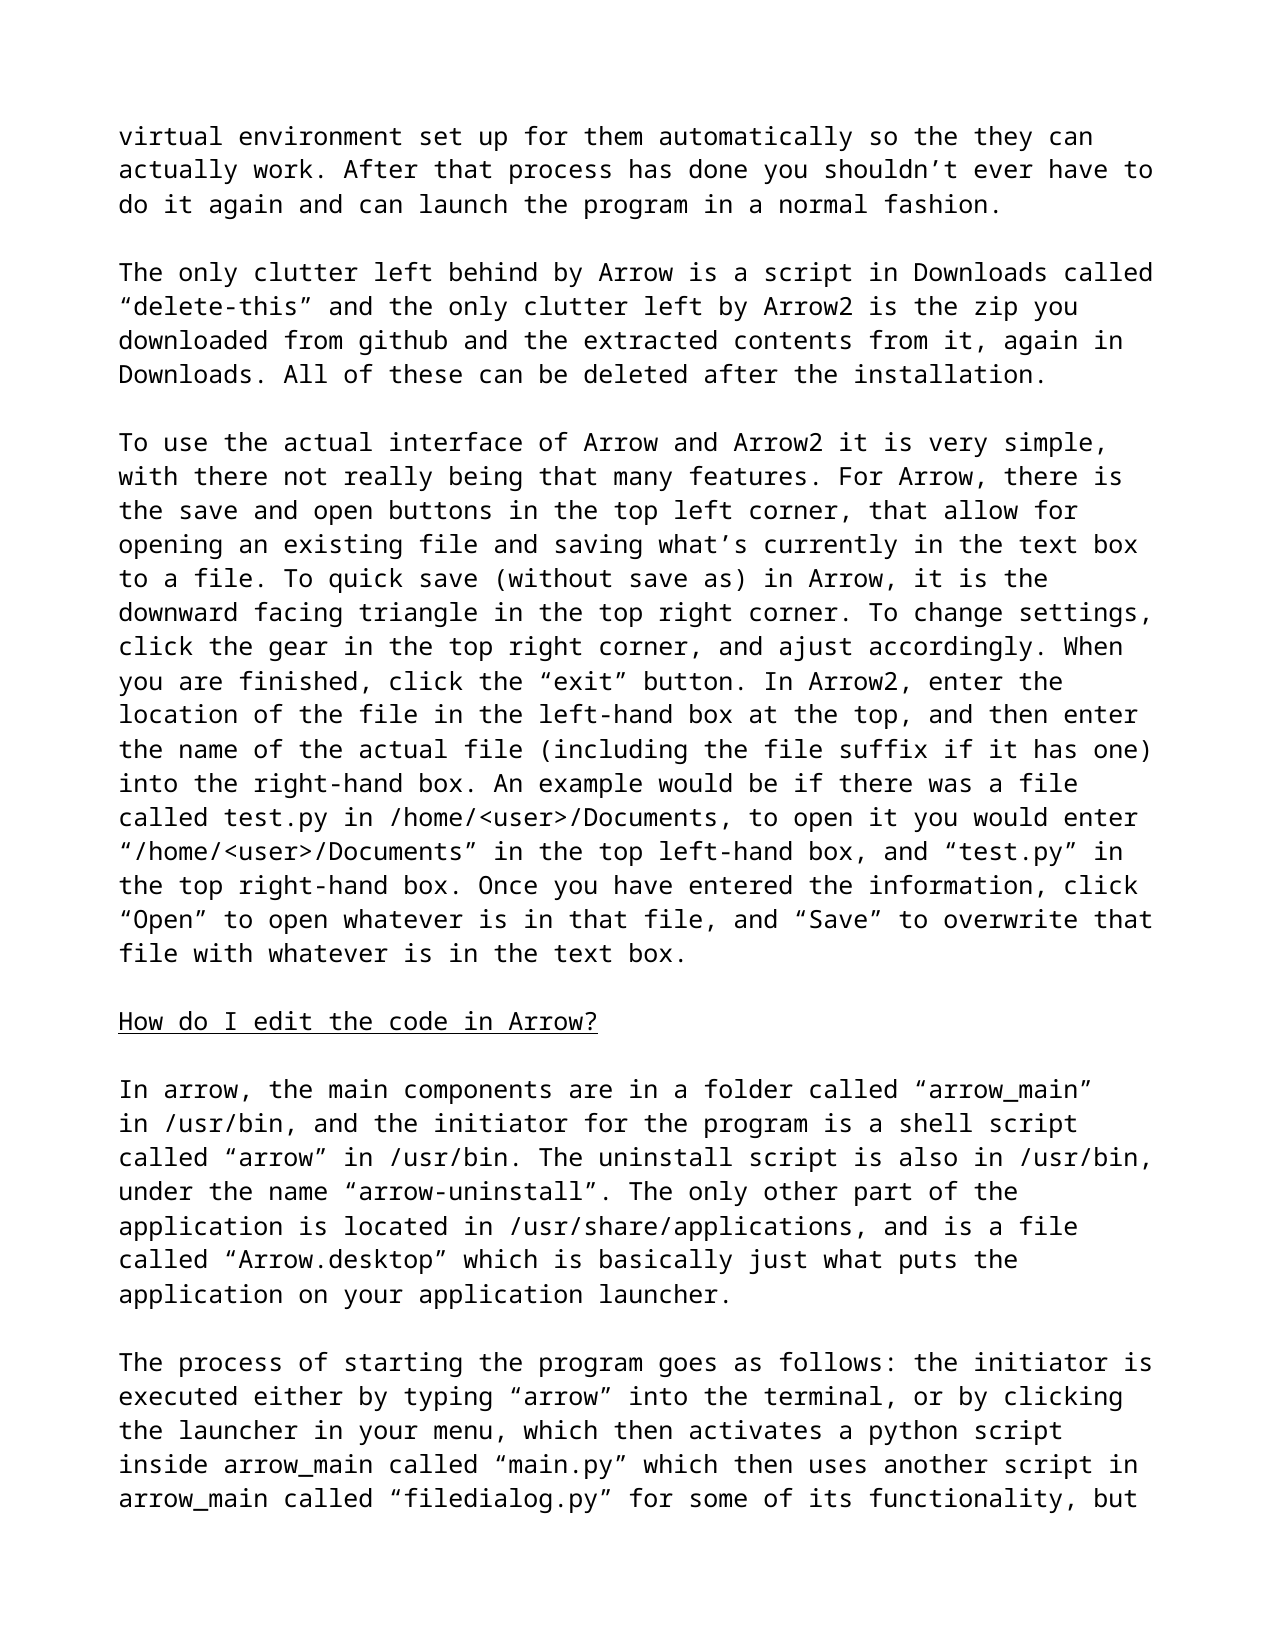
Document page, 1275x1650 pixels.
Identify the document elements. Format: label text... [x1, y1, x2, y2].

text The only clutter left behind by Arrow is a script in Downloads called “delete-this” and the only clutter left by Arrow2 is the zip you downloaded from github and the extracted contents from it, again in Downloads. All of these can be deleted after the installation. [118, 254, 1157, 391]
text In arrow, the main components are in a folder called “arrow_main” in /usr/bin, and the initiator for the program is a shell script called “arrow” in /usr/bin. The uninstall script is also in /usr/bin, under the name “arrow-uninstall”. The only other part of the application is located in /usr/share/applications, and is a file called “Arrow.desktop” which is basically just what puts the application on your application launcher. [118, 1072, 1157, 1310]
text How do I edit the code in Arrow? [118, 1004, 1157, 1038]
text The process of starting the program goes as follows: the initiator is executed either by typing “arrow” into the terminal, or by clicking the launcher in your menu, which then activates a python script inside arrow_main called “main.py” which then uses another script in arrow_main called “filedialog.py” for some of its functionality, but [118, 1344, 1157, 1515]
text To use the actual interface of Arrow and Arrow2 it is very simple, with there not really being that many features. For Arrow, there is the save and open buttons in the top left corner, that allow for opening an existing file and saving what’s currently in the text box to a file. To quick save (without save as) in Arrow, it is the downward facing triangle in the top right corner. To change settings, click the gear in the top right corner, and ajust accordingly. When you are finished, click the “exit” button. In Arrow2, enter the location of the file in the left-hand box at the top, and then enter the name of the actual file (including the file suffix if it has one) into the right-hand box. An example would be if there was a file called test.py in /home/<user>/Documents, to open it you would enter “/home/<user>/Documents” in the top left-hand box, and “test.py” in the top right-hand box. Once you have entered the information, click “Open” to open whatever is in that file, and “Save” to overwrite that file with whatever is in the text box. [118, 425, 1157, 970]
text virtual environment set up for them automatically so the they can actually work. After that process has done you shouldn’t ever have to do it again and can launch the program in a normal fashion. [118, 118, 1157, 220]
